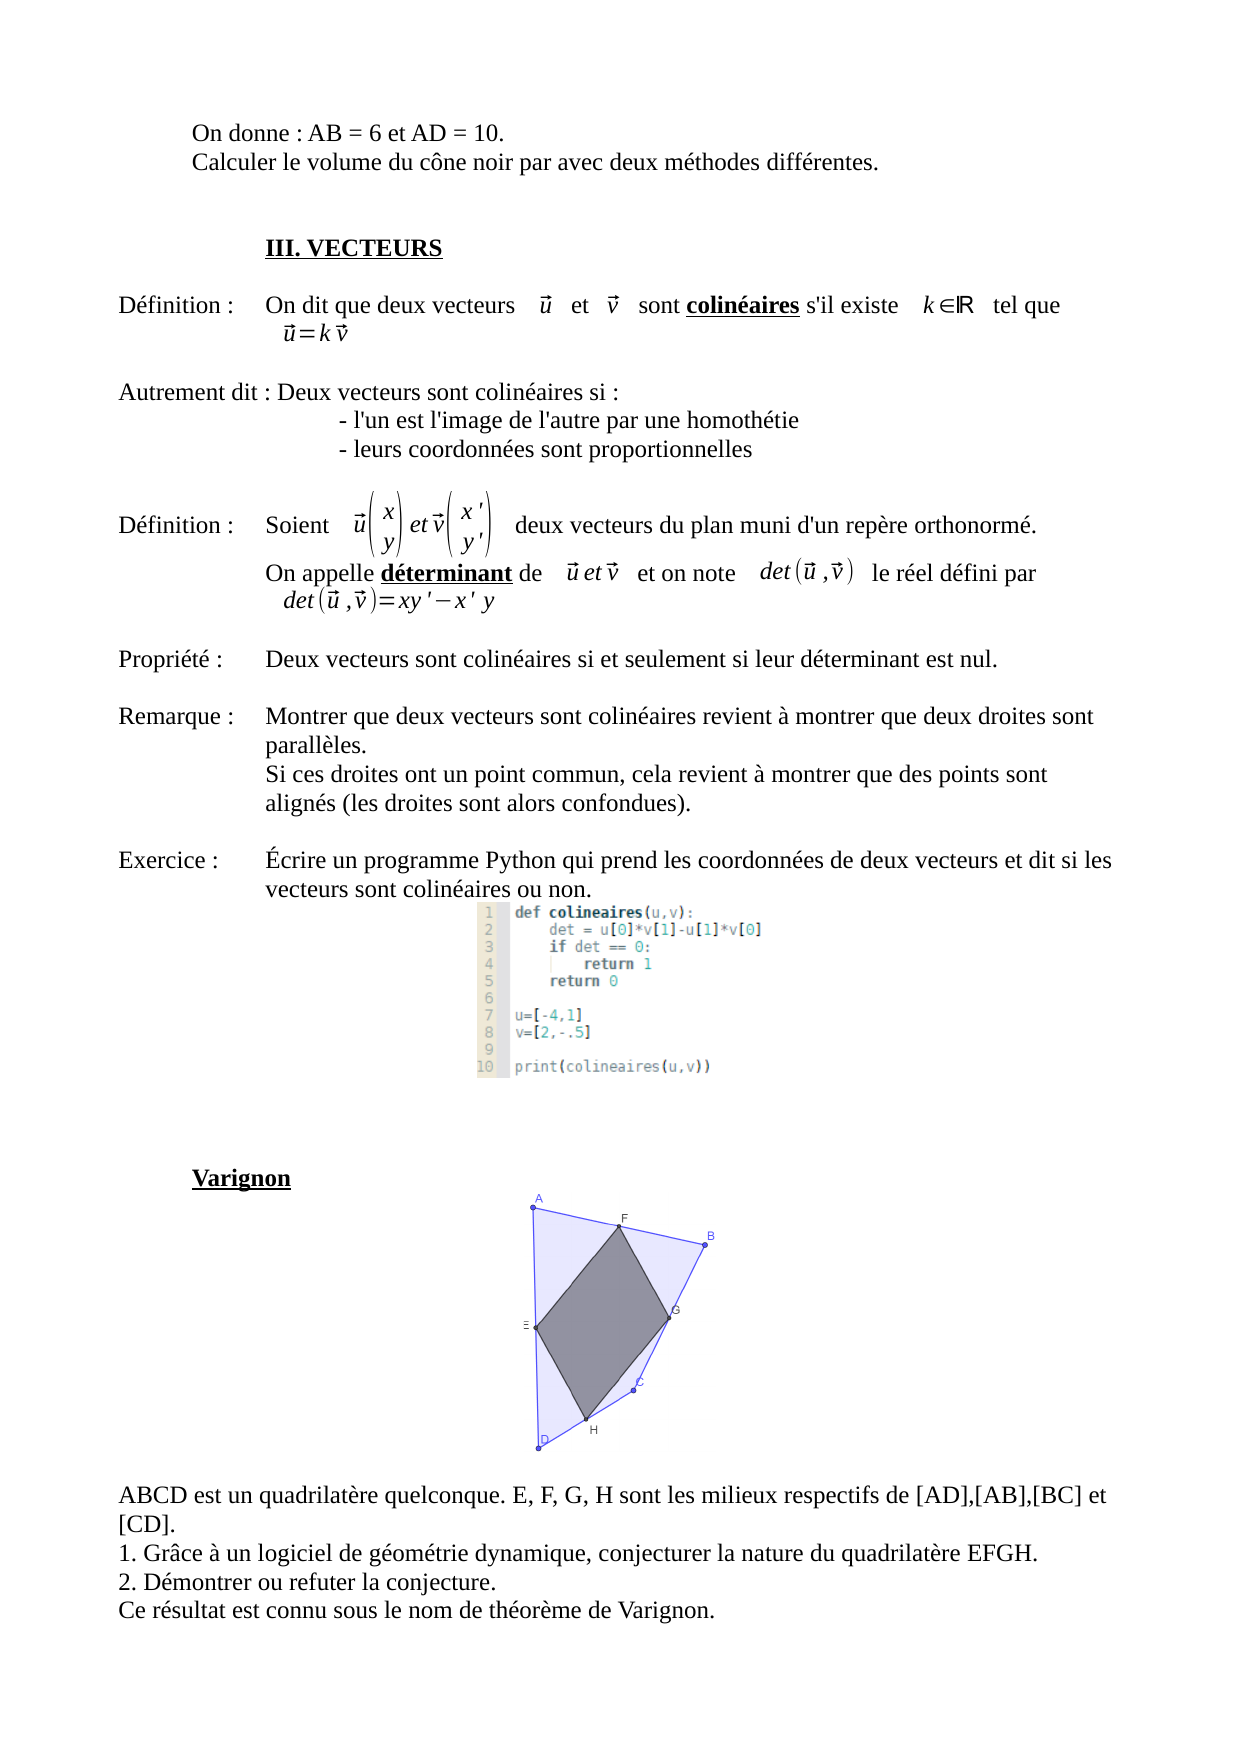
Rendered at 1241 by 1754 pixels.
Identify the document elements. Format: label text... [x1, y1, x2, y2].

text Exercice : Écrire un programme Python qui prend les coordonnées de deux vecteurs et dit si les vecteurs sont colinéaires ou non. [118, 845, 1122, 903]
text - l'un est l'image de l'autre par une homothétie [118, 406, 1122, 434]
text Propriété : Deux vecteurs sont colinéaires si et seulement si leur déterminant est nul. [118, 644, 1122, 673]
text Varignon [118, 1163, 1122, 1192]
text 2. Démontrer ou refuter la conjecture. [118, 1567, 1122, 1595]
text Autrement dit : Deux vecteurs sont colinéaires si : [118, 377, 1122, 406]
picture [523, 1192, 717, 1452]
text III. VECTEURS [118, 233, 1122, 262]
text Ce résultat est connu sous le nom de théorème de Varignon. [118, 1595, 1122, 1624]
text Remarque : Montrer que deux vecteurs sont colinéaires revient à montrer que deux droites sont parallèles. [118, 701, 1122, 759]
text On appelle déterminant de et on note le réel défini par [118, 558, 1122, 615]
text Définition : Soient deux vecteurs du plan muni d'un repère orthonormé. [118, 492, 1122, 558]
text Si ces droites ont un point commun, cela revient à montrer que des points sont alignés (les droites sont alors confondues). [118, 759, 1122, 816]
text On donne : AB = 6 et AD = 10. [118, 118, 1122, 147]
text Calculer le volume du cône noir par avec deux méthodes différentes. [118, 147, 1122, 176]
text - leurs coordonnées sont proportionnelles [118, 434, 1122, 463]
picture [477, 902, 763, 1078]
text Définition : On dit que deux vecteurs etsont colinéaires s'il existe tel que [118, 291, 1122, 348]
text ABCD est un quadrilatère quelconque. E, F, G, H sont les milieux respectifs de [AD],[AB],[BC] et [CD]. [118, 1480, 1122, 1538]
text 1. Grâce à un logiciel de géométrie dynamique, conjecturer la nature du quadrilatère EFGH. [118, 1538, 1122, 1567]
